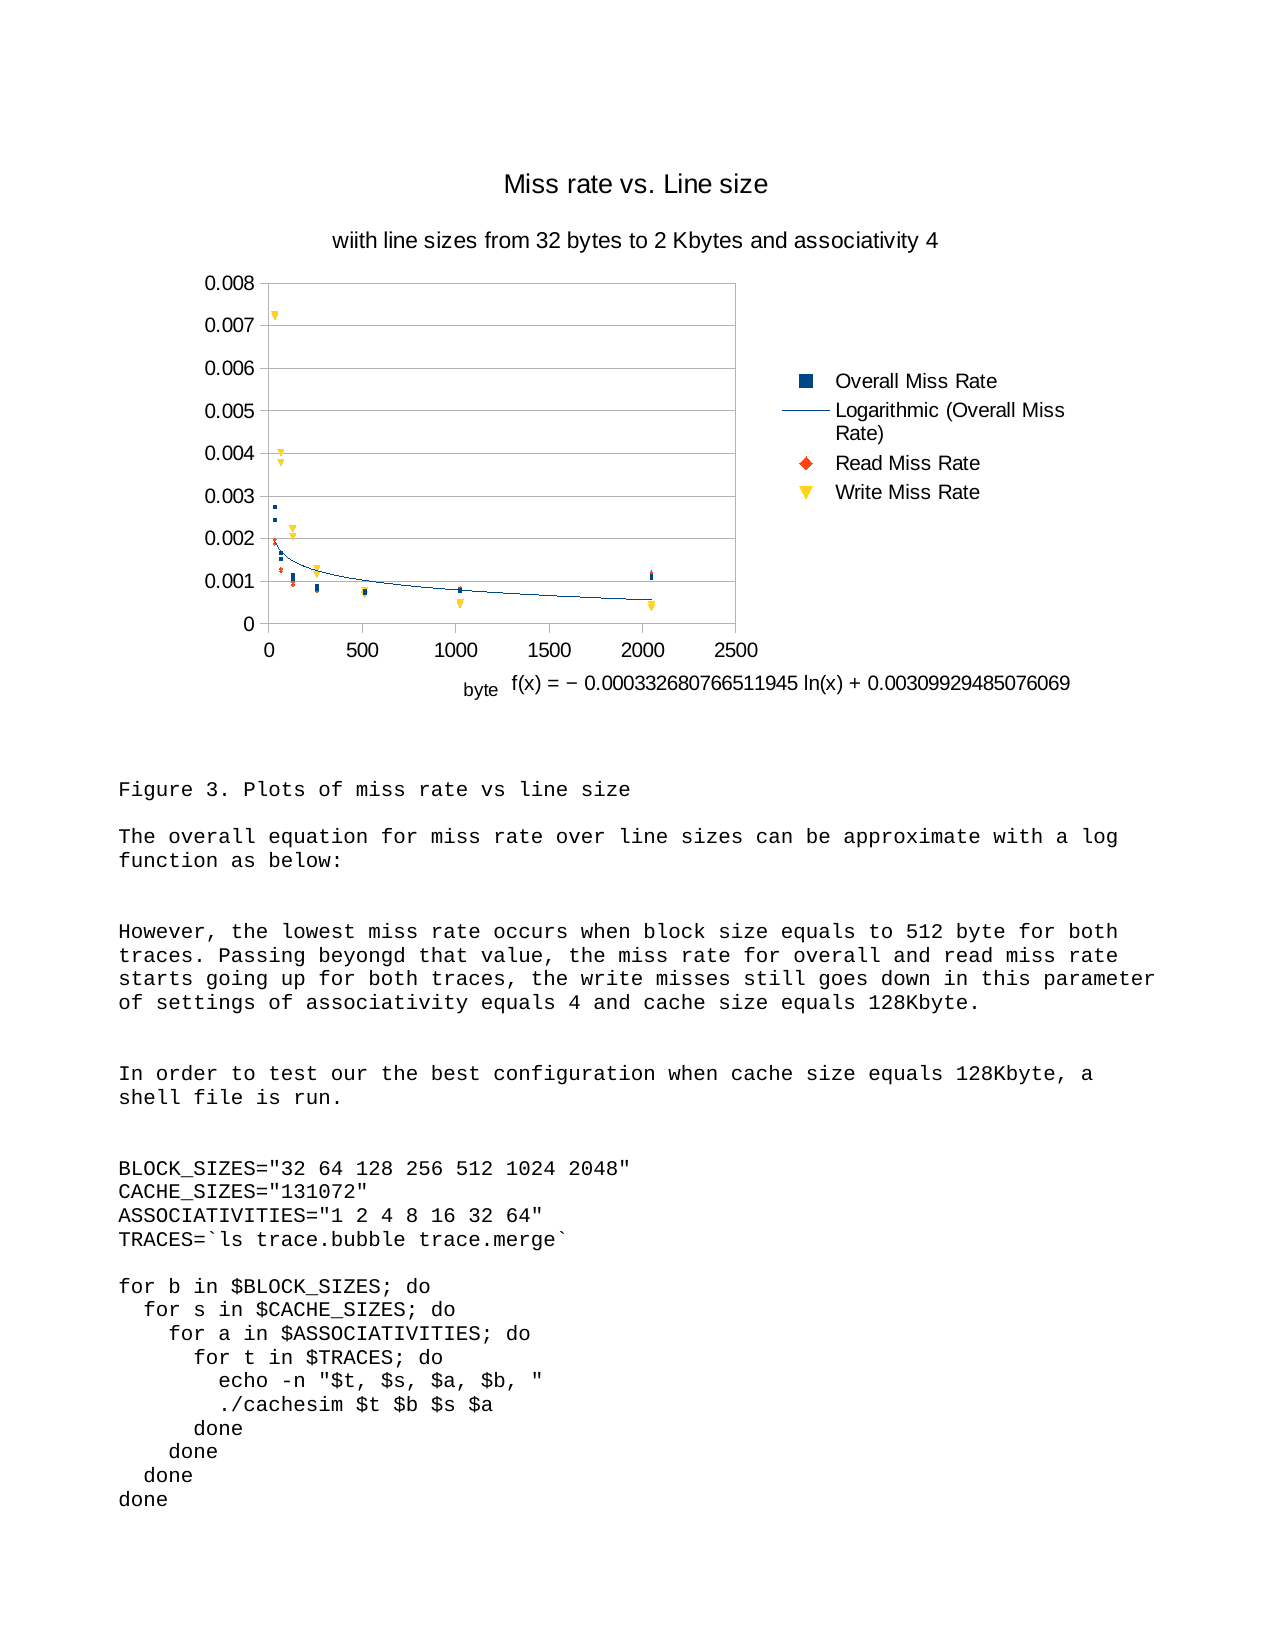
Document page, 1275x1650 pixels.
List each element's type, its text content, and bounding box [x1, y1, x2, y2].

text done [118, 1465, 1157, 1489]
text echo -n "$t, $s, $a, $b, " [118, 1370, 1157, 1394]
text CACHE_SIZES="131072" [118, 1181, 1157, 1205]
text for s in $CACHE_SIZES; do [118, 1299, 1157, 1323]
text TRACES=`ls trace.bubble trace.merge` [118, 1228, 1157, 1252]
text done [118, 1441, 1157, 1465]
text However, the lowest miss rate occurs when block size equals to 512 byte for both traces. Passing beyongd that value, the miss rate for overall and read miss rate starts going up for both traces, the write misses still goes down in this parameter of settings of associativity equals 4 and cache size equals 128Kbyte. [118, 921, 1157, 1016]
text The overall equation for miss rate over line sizes can be approximate with a log function as below: [118, 827, 1157, 874]
text for t in $TRACES; do [118, 1347, 1157, 1370]
text Figure 3. Plots of miss rate vs line size [118, 779, 1157, 803]
text for b in $BLOCK_SIZES; do [118, 1276, 1157, 1299]
text ./cachesim $t $b $s $a [118, 1394, 1157, 1418]
text ASSOCIATIVITIES="1 2 4 8 16 32 64" [118, 1205, 1157, 1228]
text In order to test our the best configuration when cache size equals 128Kbyte, a shell file is run. [118, 1063, 1157, 1110]
text done [118, 1489, 1157, 1512]
text for a in $ASSOCIATIVITIES; do [118, 1323, 1157, 1347]
text done [118, 1418, 1157, 1441]
text BLOCK_SIZES="32 64 128 256 512 1024 2048" [118, 1158, 1157, 1181]
